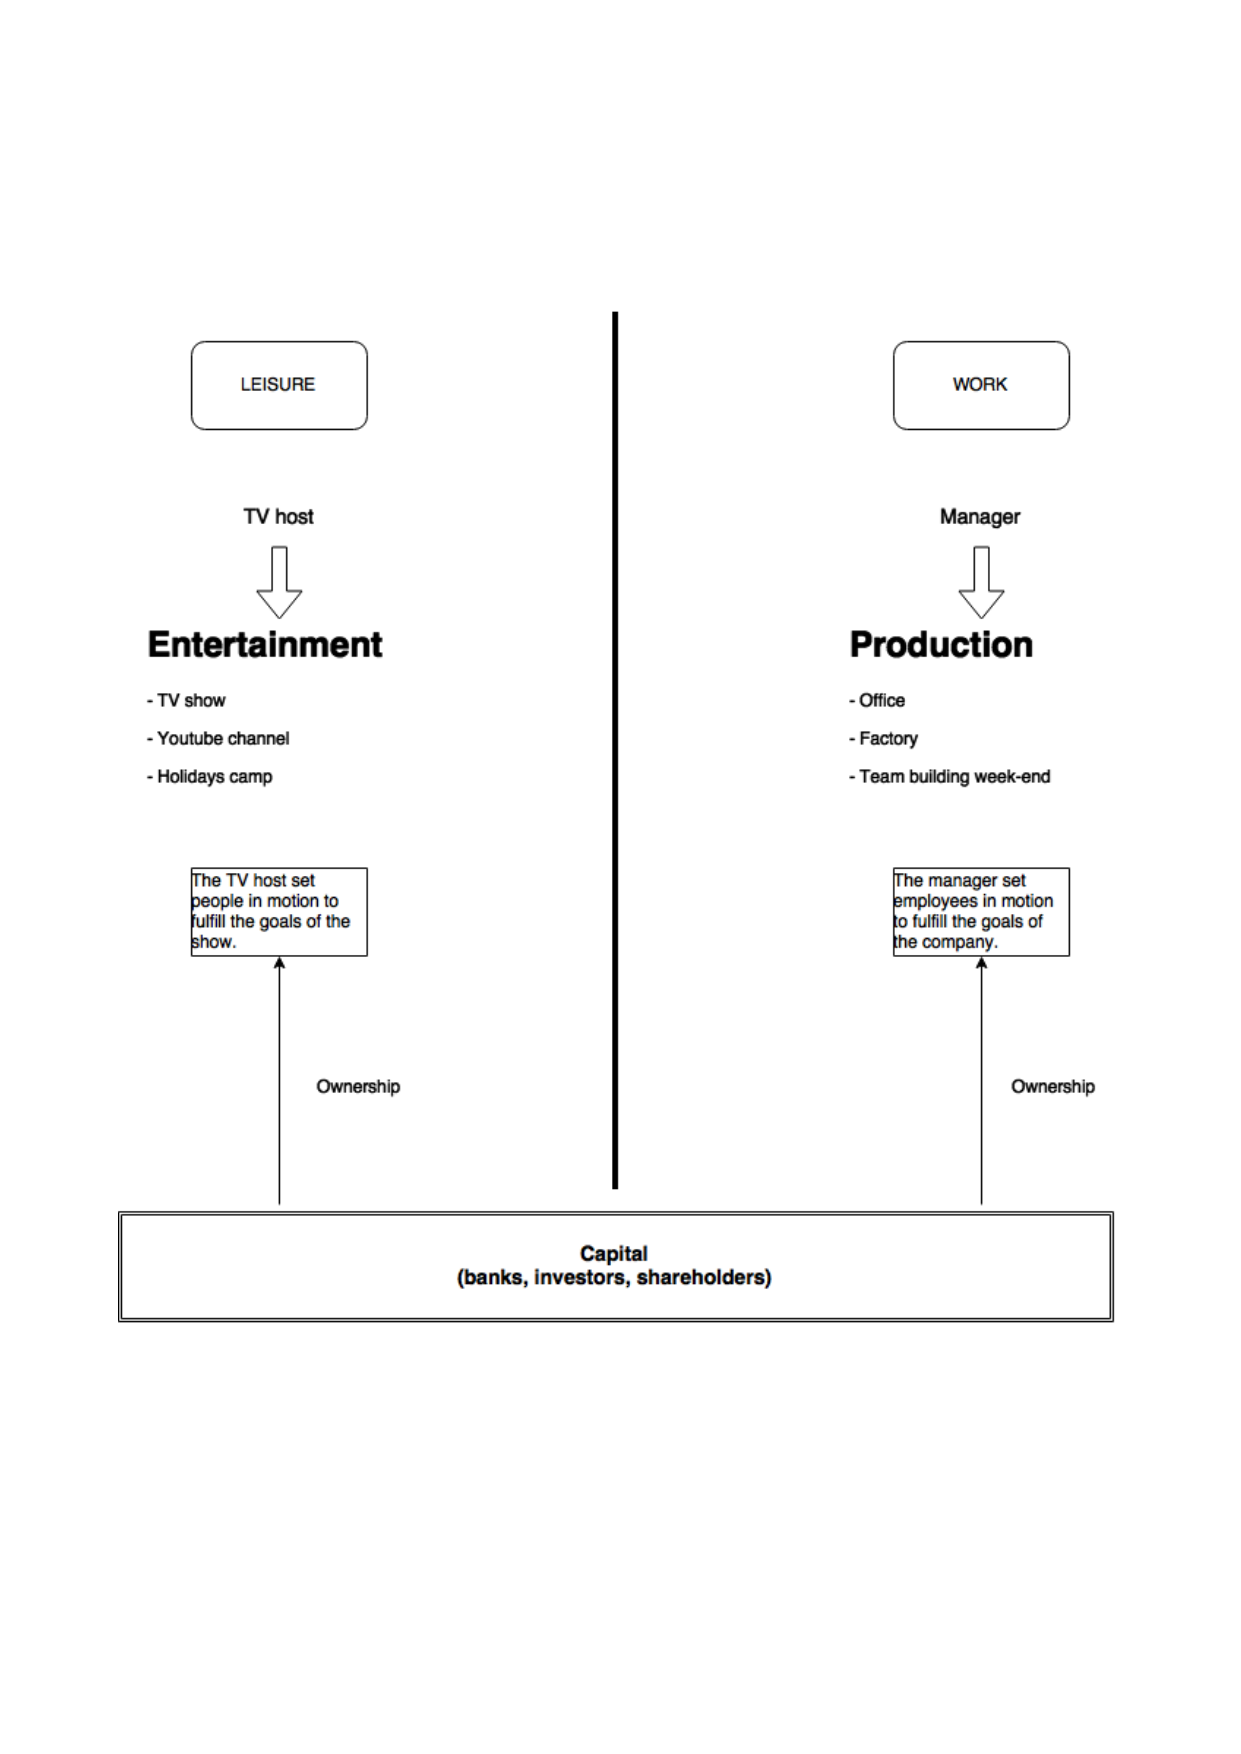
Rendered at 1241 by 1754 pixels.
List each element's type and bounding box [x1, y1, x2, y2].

picture [118, 309, 1123, 1324]
